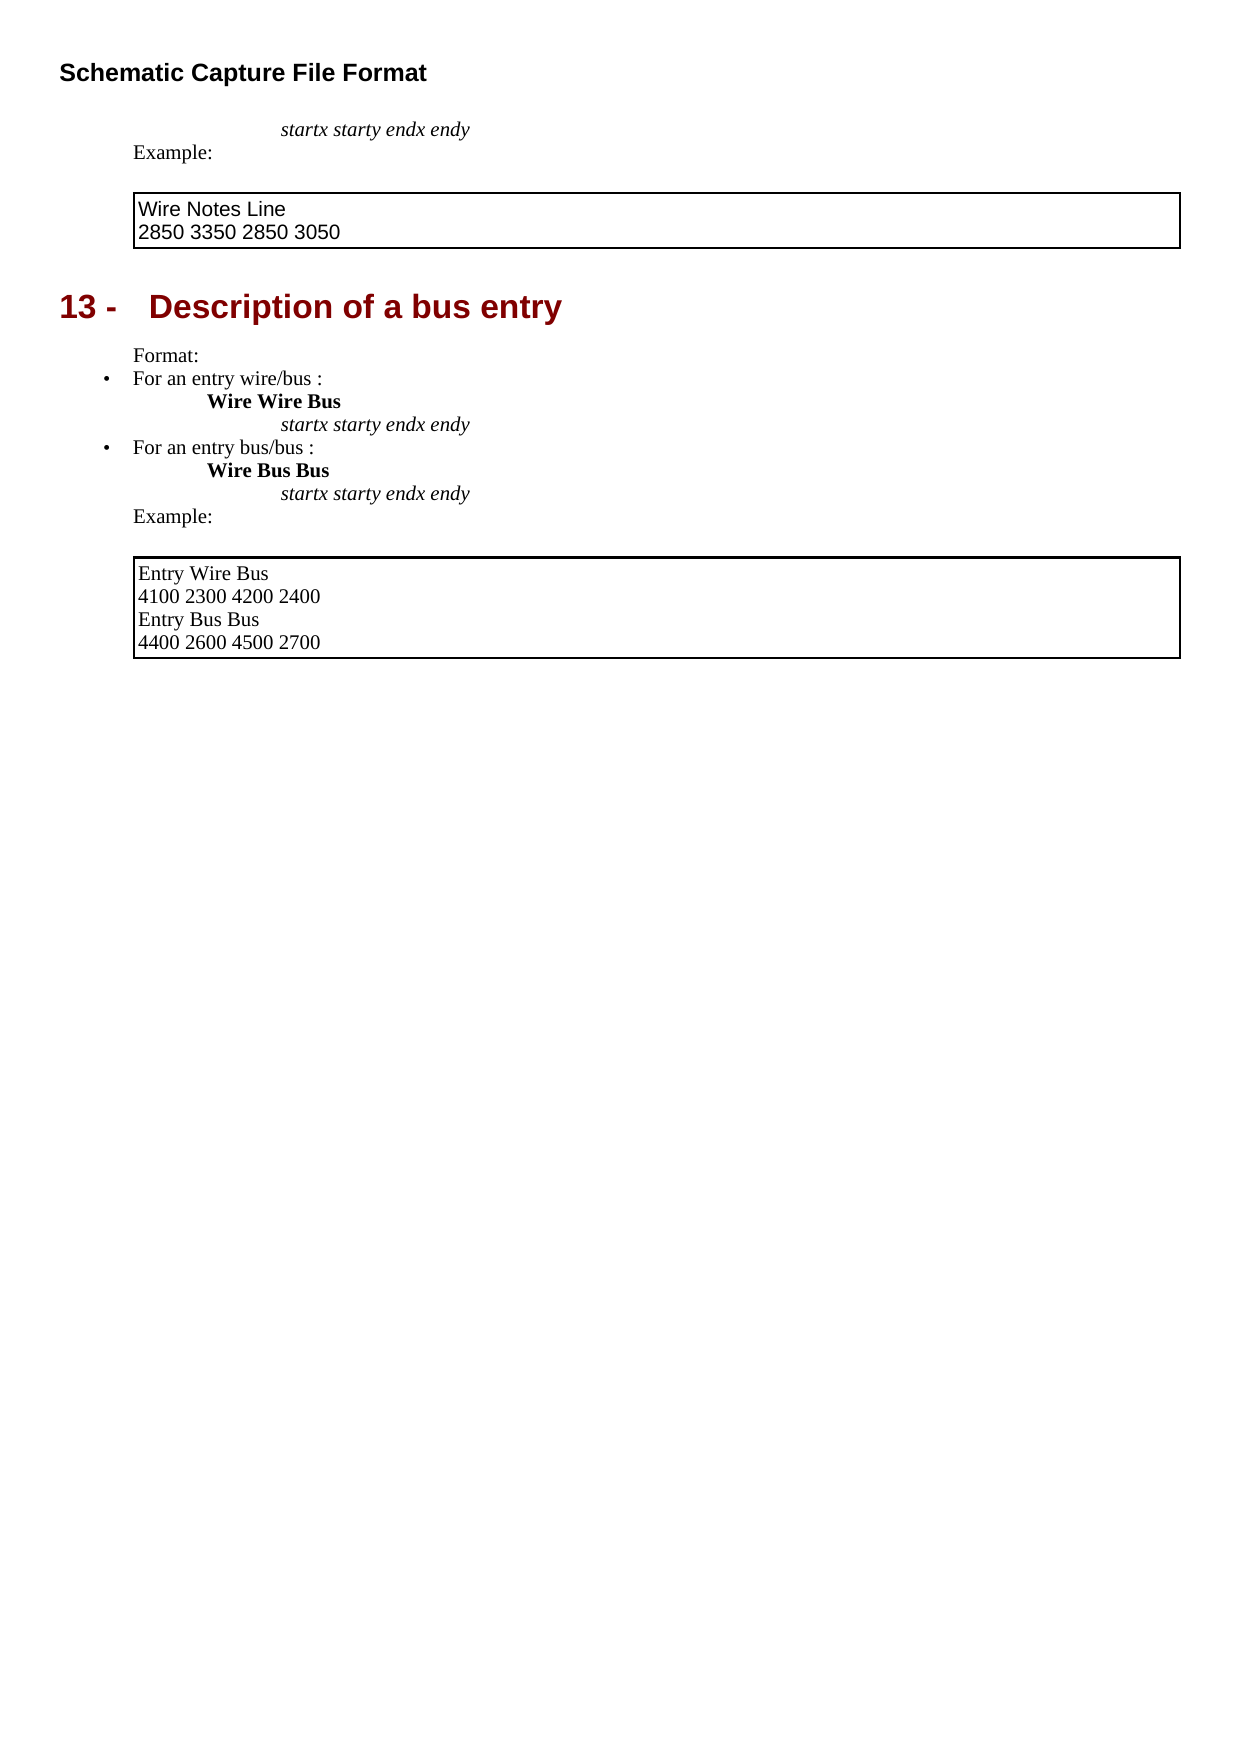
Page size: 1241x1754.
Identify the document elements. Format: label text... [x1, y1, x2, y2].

text Format: [133, 343, 1181, 367]
text Wire Bus Bus [207, 459, 1181, 482]
text startx starty endx endy [281, 482, 1181, 505]
text Wire Wire Bus [207, 390, 1181, 413]
list For an entry wire/bus : [103, 367, 1181, 390]
text 4400 2600 4500 2700 [135, 626, 1179, 657]
text startx starty endx endy [281, 413, 1181, 436]
list For an entry bus/bus : [103, 436, 1181, 459]
text startx starty endx endy [281, 118, 1181, 141]
text Wire Notes Line [135, 194, 1179, 215]
text 4100 2300 4200 2400 [135, 579, 1179, 603]
text Entry Wire Bus [135, 559, 1179, 579]
text Example: [133, 141, 1181, 164]
text 2850 3350 2850 3050 [135, 215, 1179, 247]
text Example: [133, 505, 1181, 528]
text Entry Bus Bus [135, 603, 1179, 626]
subtitle Description of a bus entry [59, 288, 1181, 326]
